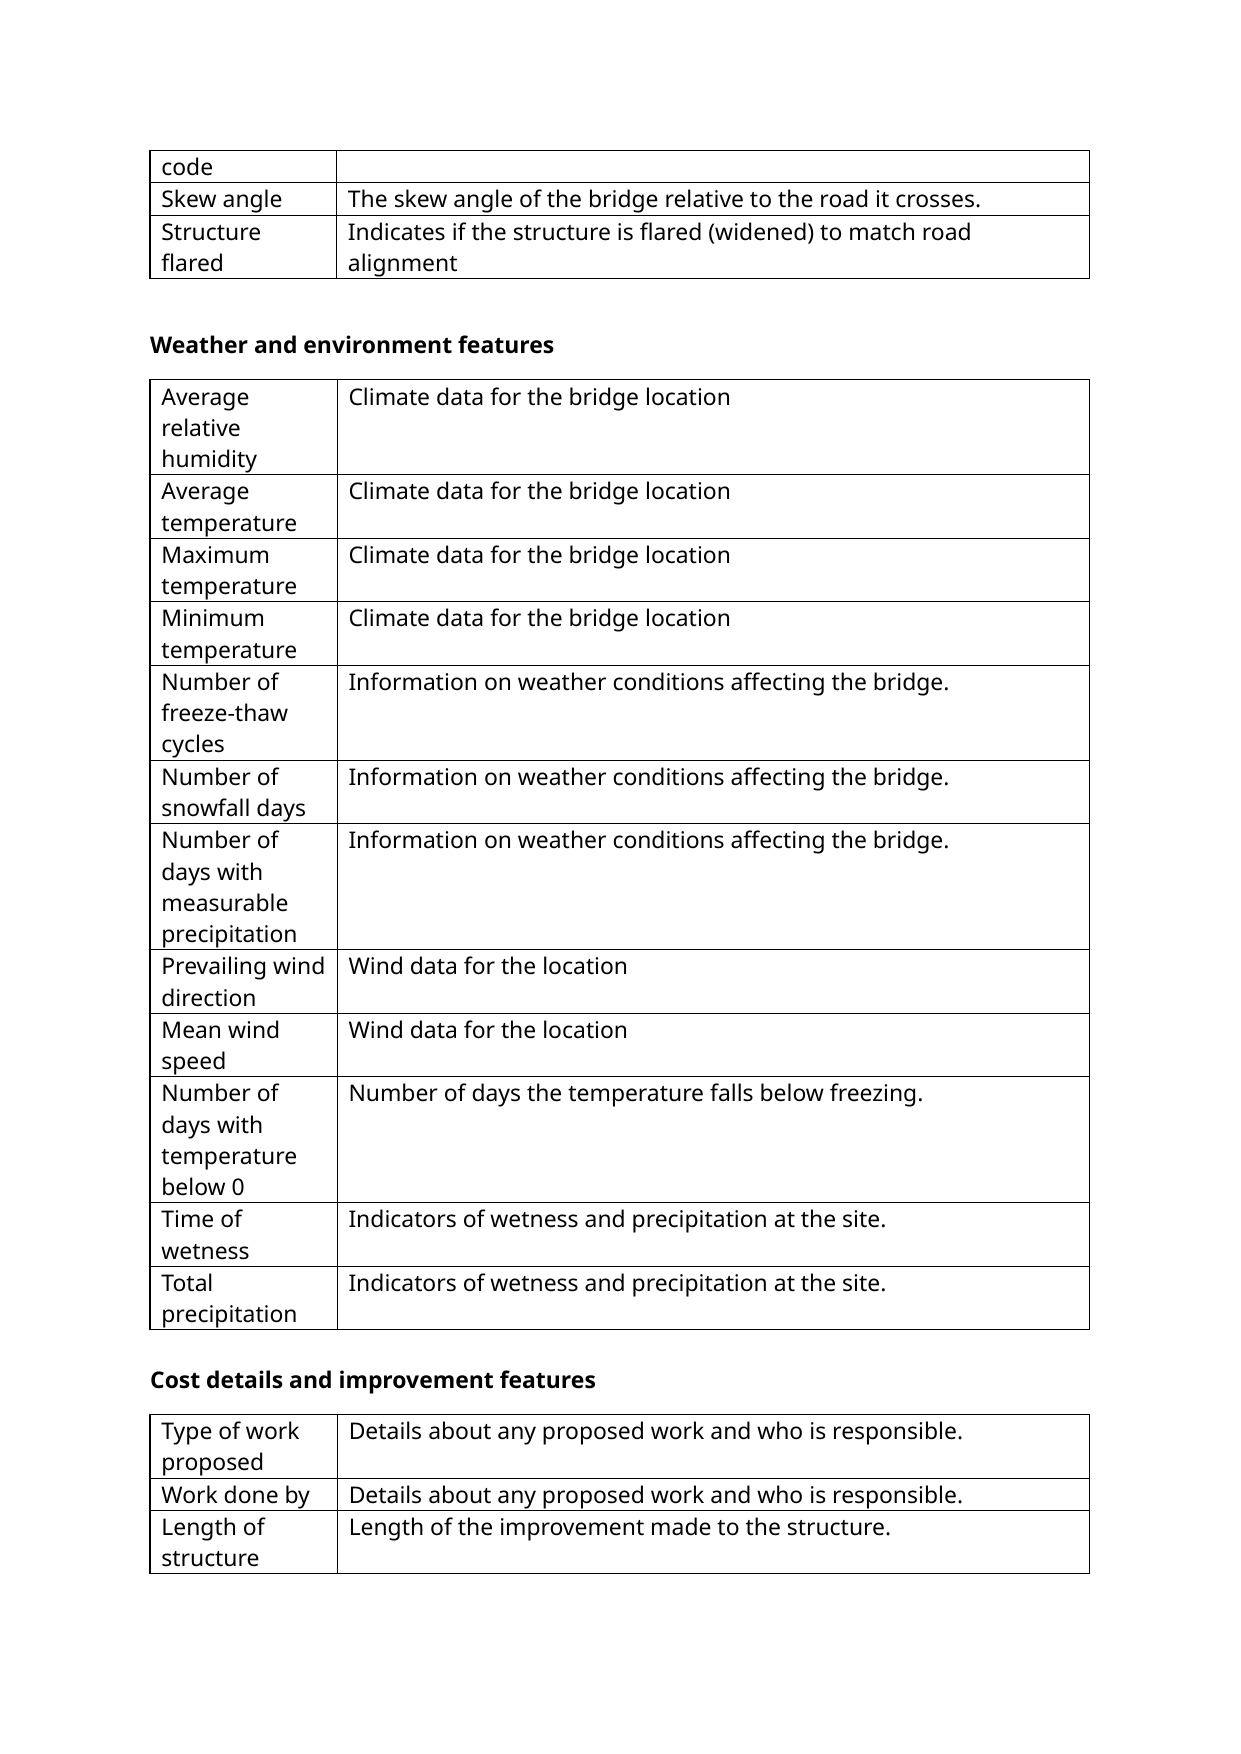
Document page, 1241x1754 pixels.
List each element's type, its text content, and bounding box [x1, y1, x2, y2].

table_cell Prevailing wind direction [151, 950, 337, 1013]
text Weather and environment features [150, 329, 1090, 361]
table_header Average relative humidity [151, 380, 337, 474]
table_cell Climate data for the bridge location [338, 602, 1089, 665]
table_header Details about any proposed work and who is responsible. [338, 1415, 1089, 1477]
table_cell Skew angle [151, 183, 336, 214]
table_cell Information on weather conditions affecting the bridge. [338, 761, 1089, 823]
table_cell Climate data for the bridge location [338, 539, 1089, 601]
table_cell Indicators of wetness and precipitation at the site. [338, 1203, 1089, 1266]
table_cell Minimum temperature [151, 602, 337, 665]
table_cell Wind data for the location [338, 950, 1089, 1013]
table_cell Number of snowfall days [151, 761, 337, 823]
table_cell Length of structure [151, 1511, 337, 1573]
table_cell Maximum temperature [151, 539, 337, 601]
table_cell Average temperature [151, 475, 337, 538]
table_cell Number of days with temperature below 0 [151, 1077, 337, 1202]
table_cell Indicates if the structure is flared (widened) to match road alignment [337, 216, 1089, 278]
table_cell Indicators of wetness and precipitation at the site. [338, 1267, 1089, 1329]
table_cell code [151, 151, 336, 182]
table_cell Climate data for the bridge location [338, 475, 1089, 538]
table_cell Number of days with measurable precipitation [151, 824, 337, 949]
table_cell Work done by [151, 1479, 337, 1510]
table_cell Details about any proposed work and who is responsible. [338, 1479, 1089, 1510]
table_cell Length of the improvement made to the structure. [338, 1511, 1089, 1573]
table_cell Wind data for the location [338, 1014, 1089, 1076]
table_cell [337, 151, 1089, 182]
table_cell Number of days the temperature falls below freezing. [338, 1077, 1089, 1202]
table_cell Information on weather conditions affecting the bridge. [338, 824, 1089, 949]
table_cell Mean wind speed [151, 1014, 337, 1076]
table_cell Information on weather conditions affecting the bridge. [338, 666, 1089, 759]
table_cell Time of wetness [151, 1203, 337, 1266]
table_header Type of work proposed [151, 1415, 337, 1477]
table_cell The skew angle of the bridge relative to the road it crosses. [337, 183, 1089, 214]
table_header Climate data for the bridge location [338, 380, 1089, 474]
table_cell Number of freeze-thaw cycles [151, 666, 337, 759]
table_cell Total precipitation [151, 1267, 337, 1329]
table_cell Structure flared [151, 216, 336, 278]
text Cost details and improvement features [150, 1330, 1090, 1395]
